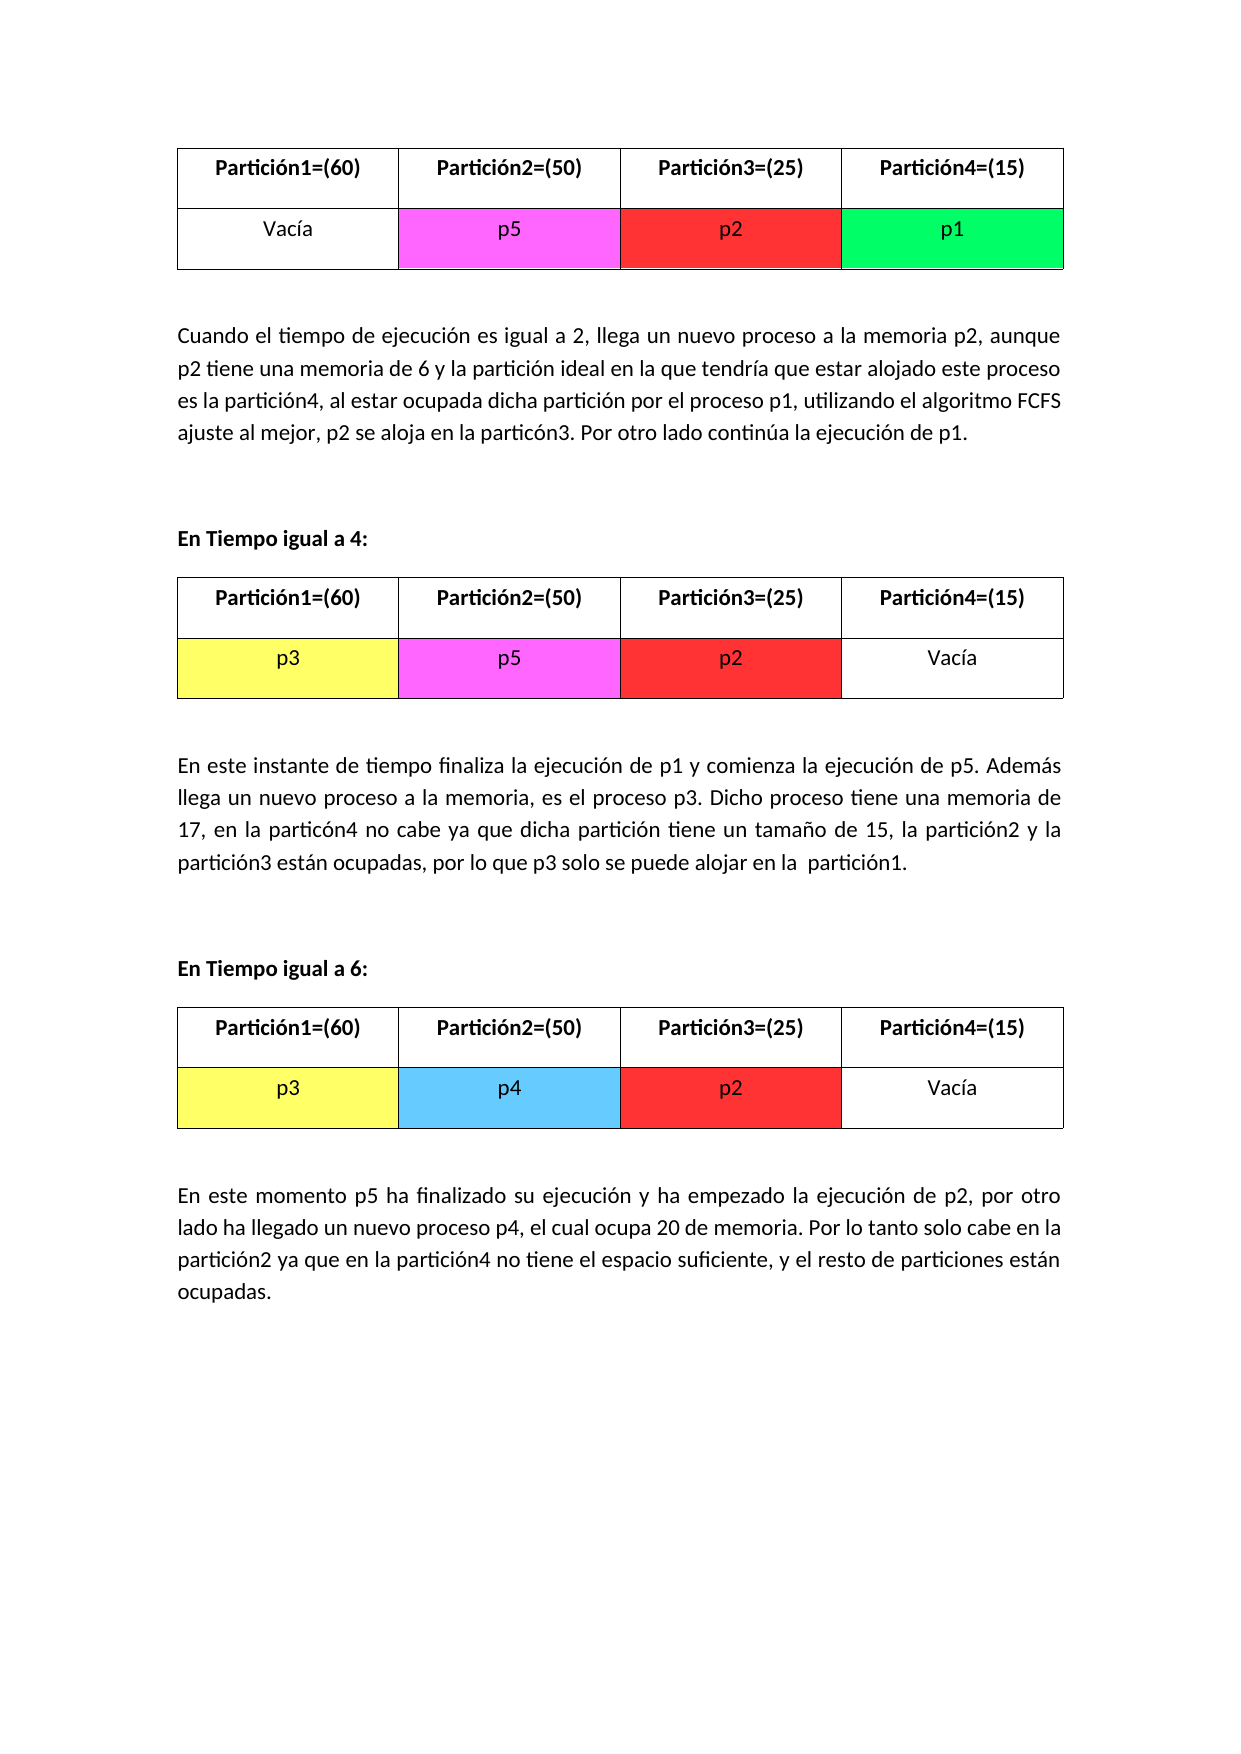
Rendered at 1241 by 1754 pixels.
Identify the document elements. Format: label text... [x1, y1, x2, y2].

table_cell p4 [399, 1068, 620, 1128]
table_header Partición4=(15) [842, 1008, 1063, 1067]
table_cell p3 [178, 1068, 398, 1128]
text En Tiempo igual a 4: [177, 524, 1063, 552]
table_header Partición3=(25) [621, 149, 841, 208]
table_cell Vacía [842, 1068, 1063, 1128]
table_header Partición4=(15) [842, 578, 1063, 638]
table_cell p3 [178, 639, 398, 698]
table_cell p2 [621, 639, 841, 698]
table_header Partición2=(50) [399, 149, 620, 208]
table_cell p2 [621, 209, 841, 268]
table_cell Vacía [842, 639, 1063, 698]
table_cell p1 [842, 209, 1063, 268]
text En este momento p5 ha finalizado su ejecución y ha empezado la ejecución de p2, por otro lado ha llegado un nuevo proceso p4, el cual ocupa 20 de memoria. Por lo tanto solo cabe en la partición2 ya que en la partición4 no tiene el espacio suficiente, y el resto de particiones están ocupadas. [177, 1181, 1063, 1305]
table_cell p5 [399, 209, 620, 268]
table_header Partición1=(60) [178, 1008, 398, 1067]
table_header Partición1=(60) [178, 578, 398, 638]
table_header Partición2=(50) [399, 1008, 620, 1067]
text En Tiempo igual a 6: [177, 954, 1063, 982]
table_header Partición3=(25) [621, 578, 841, 638]
table_cell p2 [621, 1068, 841, 1128]
table_header Partición2=(50) [399, 578, 620, 638]
table_header Partición1=(60) [178, 149, 398, 208]
text Cuando el tiempo de ejecución es igual a 2, llega un nuevo proceso a la memoria p2, aunque p2 tiene una memoria de 6 y la partición ideal en la que tendría que estar alojado este proceso es la partición4, al estar ocupada dicha partición por el proceso p1, utilizando el algoritmo FCFS ajuste al mejor, p2 se aloja en la particón3. Por otro lado continúa la ejecución de p1. [177, 322, 1063, 446]
table_header Partición3=(25) [621, 1008, 841, 1067]
text En este instante de tiempo finaliza la ejecución de p1 y comienza la ejecución de p5. Además llega un nuevo proceso a la memoria, es el proceso p3. Dicho proceso tiene una memoria de 17, en la particón4 no cabe ya que dicha partición tiene un tamaño de 15, la partición2 y la partición3 están ocupadas, por lo que p3 solo se puede alojar en la partición1. [177, 751, 1063, 876]
table_header Partición4=(15) [842, 149, 1063, 208]
table_cell Vacía [178, 209, 398, 268]
